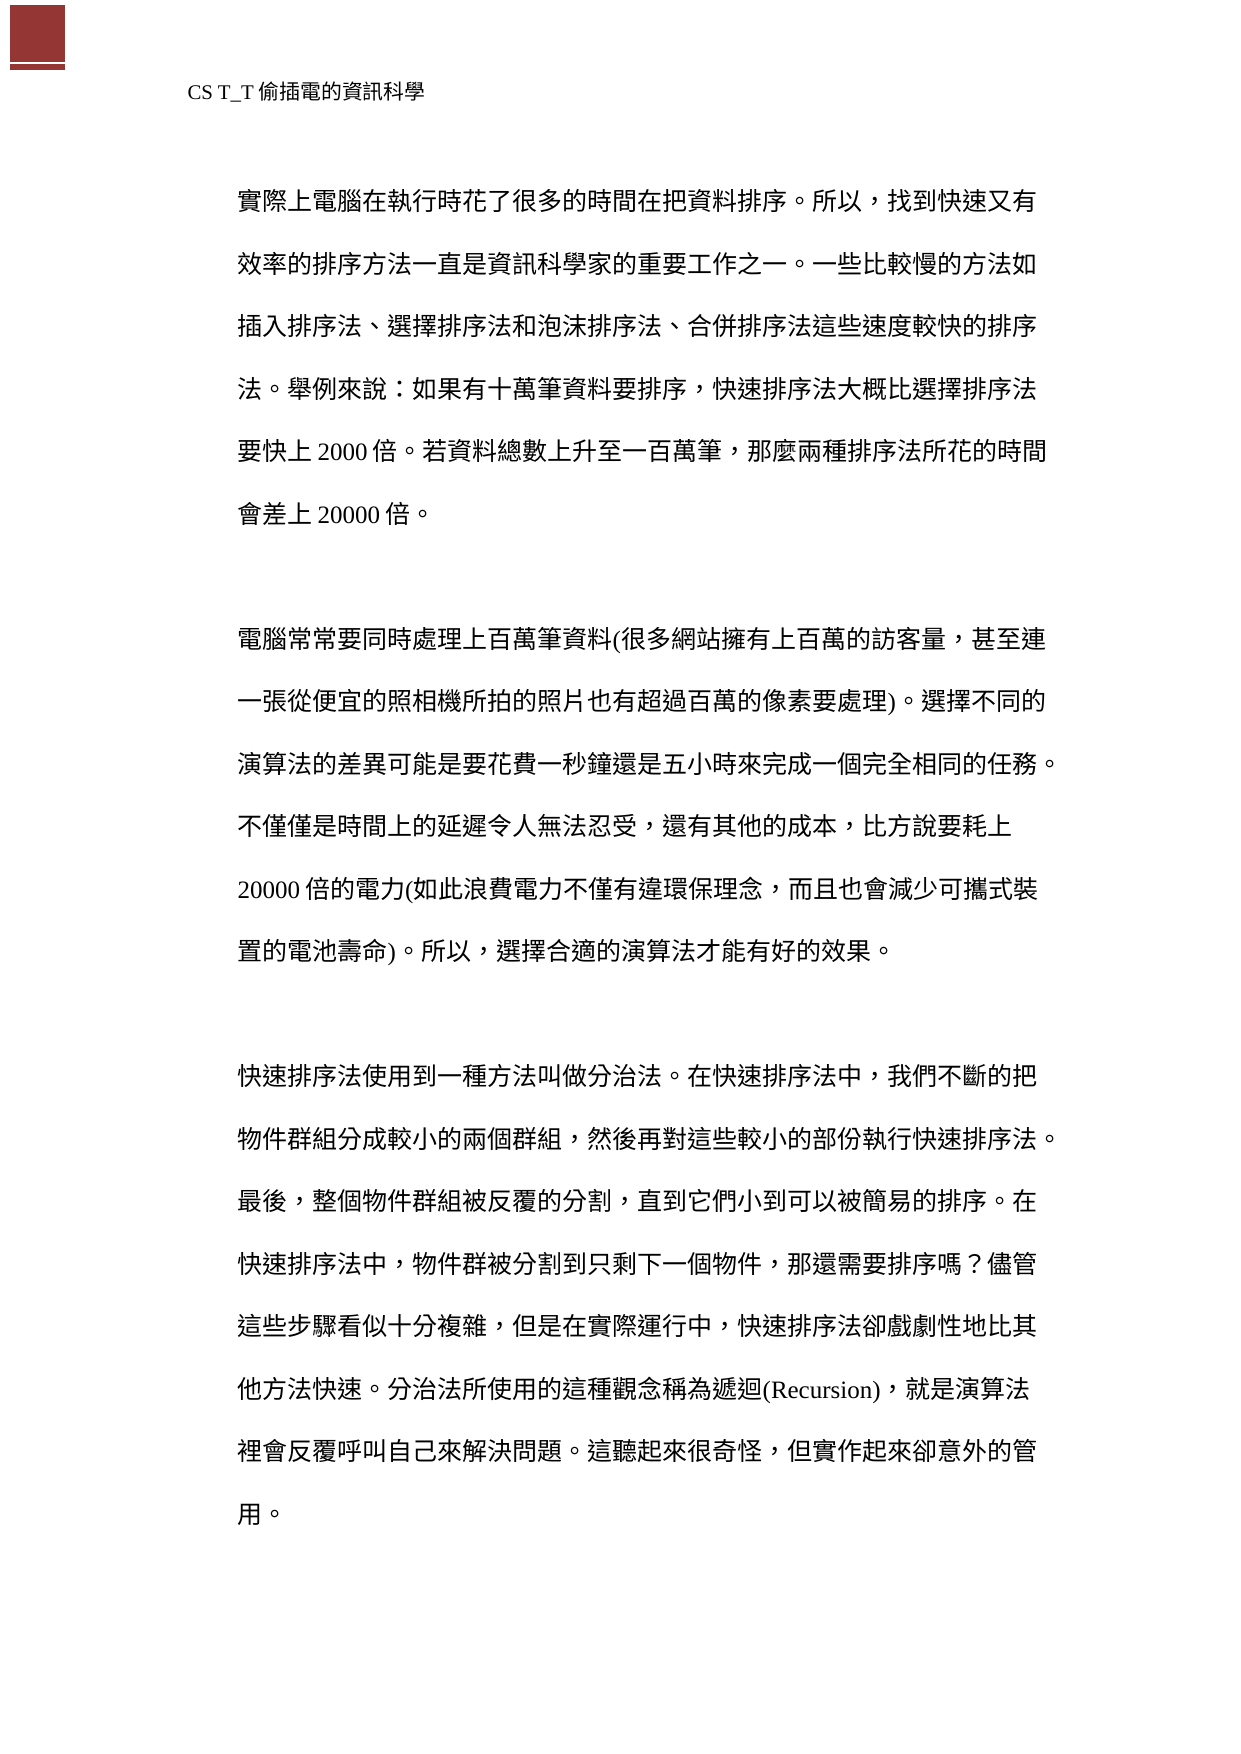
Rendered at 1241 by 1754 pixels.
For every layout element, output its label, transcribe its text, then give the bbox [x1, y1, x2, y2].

text 快速排序法使用到一種方法叫做分治法。在快速排序法中，我們不斷的把物件群組分成較小的兩個群組，然後再對這些較小的部份執行快速排序法。最後，整個物件群組被反覆的分割，直到它們小到可以被簡易的排序。在快速排序法中，物件群被分割到只剩下一個物件，那還需要排序嗎？儘管這些步驟看似十分複雜，但是在實際運行中，快速排序法卻戲劇性地比其他方法快速。分治法所使用的這種觀念稱為遞迴(Recursion)，就是演算法裡會反覆呼叫自己來解決問題。這聽起來很奇怪，但實作起來卻意外的管用。 [237, 1033, 1053, 1533]
text 電腦常常要同時處理上百萬筆資料(很多網站擁有上百萬的訪客量，甚至連一張從便宜的照相機所拍的照片也有超過百萬的像素要處理)。選擇不同的演算法的差異可能是要花費一秒鐘還是五小時來完成一個完全相同的任務。不僅僅是時間上的延遲令人無法忍受，還有其他的成本，比方說要耗上20000倍的電力(如此浪費電力不僅有違環保理念，而且也會減少可攜式裝置的電池壽命)。所以，選擇合適的演算法才能有好的效果。 [237, 596, 1053, 971]
text 實際上電腦在執行時花了很多的時間在把資料排序。所以，找到快速又有效率的排序方法一直是資訊科學家的重要工作之一。一些比較慢的方法如插入排序法、選擇排序法和泡沫排序法、合併排序法這些速度較快的排序法。舉例來說：如果有十萬筆資料要排序，快速排序法大概比選擇排序法要快上2000倍。若資料總數上升至一百萬筆，那麼兩種排序法所花的時間會差上20000倍。 [237, 158, 1053, 533]
